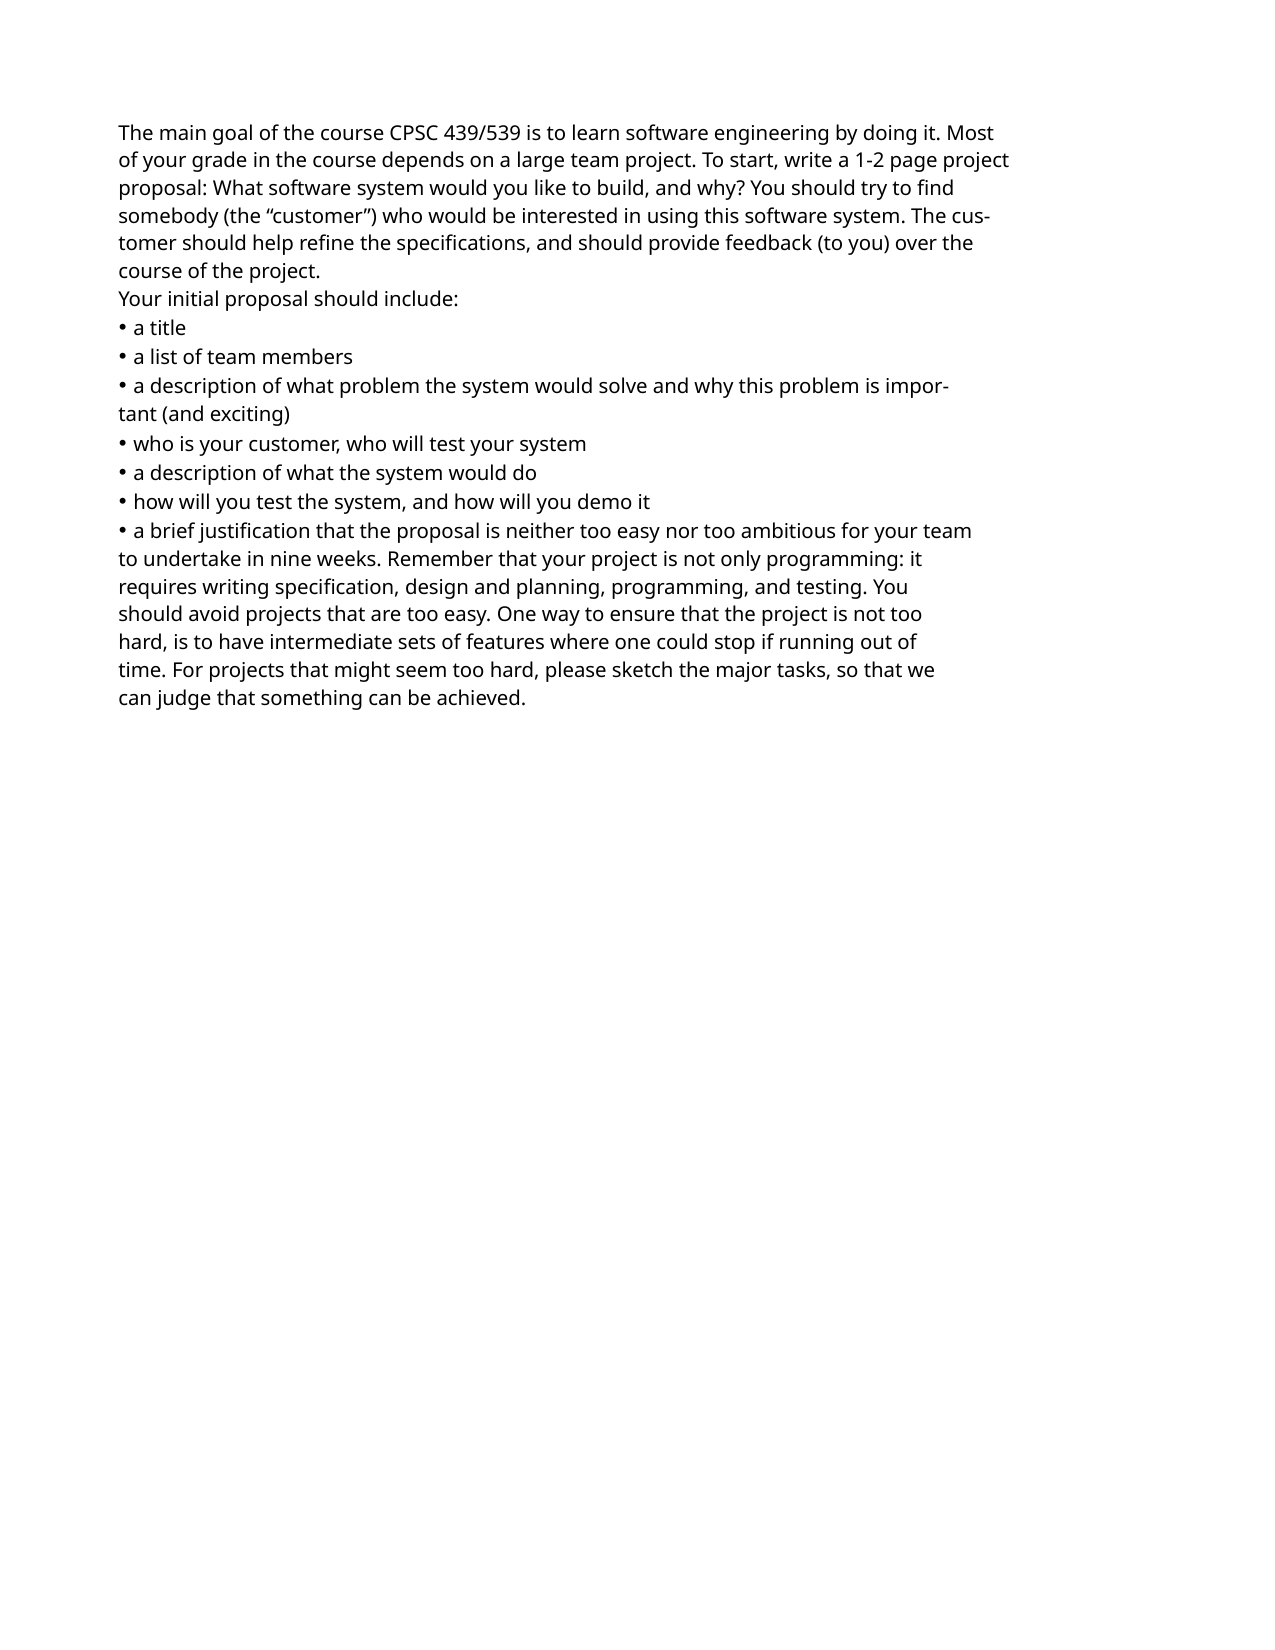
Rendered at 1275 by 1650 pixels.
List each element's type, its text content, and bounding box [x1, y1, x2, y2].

text tomer should help refine the specifications, and should provide feedback (to you) over the [118, 229, 1157, 257]
text should avoid projects that are too easy. One way to ensure that the project is not too [118, 600, 1157, 628]
text course of the project. [118, 257, 1157, 284]
text • a title [118, 312, 1157, 341]
text to undertake in nine weeks. Remember that your project is not only programming: it [118, 545, 1157, 572]
text time. For projects that might seem too hard, please sketch the major tasks, so that we [118, 656, 1157, 683]
text somebody (the “customer”) who would be interested in using this software system. The cus- [118, 201, 1157, 229]
text • how will you test the system, and how will you demo it [118, 486, 1157, 515]
text • a description of what the system would do [118, 457, 1157, 486]
text hard, is to have intermediate sets of features where one could stop if running out of [118, 628, 1157, 656]
text The main goal of the course CPSC 439/539 is to learn software engineering by doing it. Most [118, 118, 1157, 146]
text • a brief justification that the proposal is neither too easy nor too ambitious for your team [118, 515, 1157, 545]
text • a description of what problem the system would solve and why this problem is impor- [118, 371, 1157, 400]
text • a list of team members [118, 341, 1157, 371]
text can judge that something can be achieved. [118, 683, 1157, 711]
text • who is your customer, who will test your system [118, 428, 1157, 457]
text requires writing specification, design and planning, programming, and testing. You [118, 572, 1157, 600]
text Your initial proposal should include: [118, 284, 1157, 312]
text of your grade in the course depends on a large team project. To start, write a 1-2 page project [118, 146, 1157, 173]
text proposal: What software system would you like to build, and why? You should try to find [118, 173, 1157, 201]
text tant (and exciting) [118, 400, 1157, 428]
